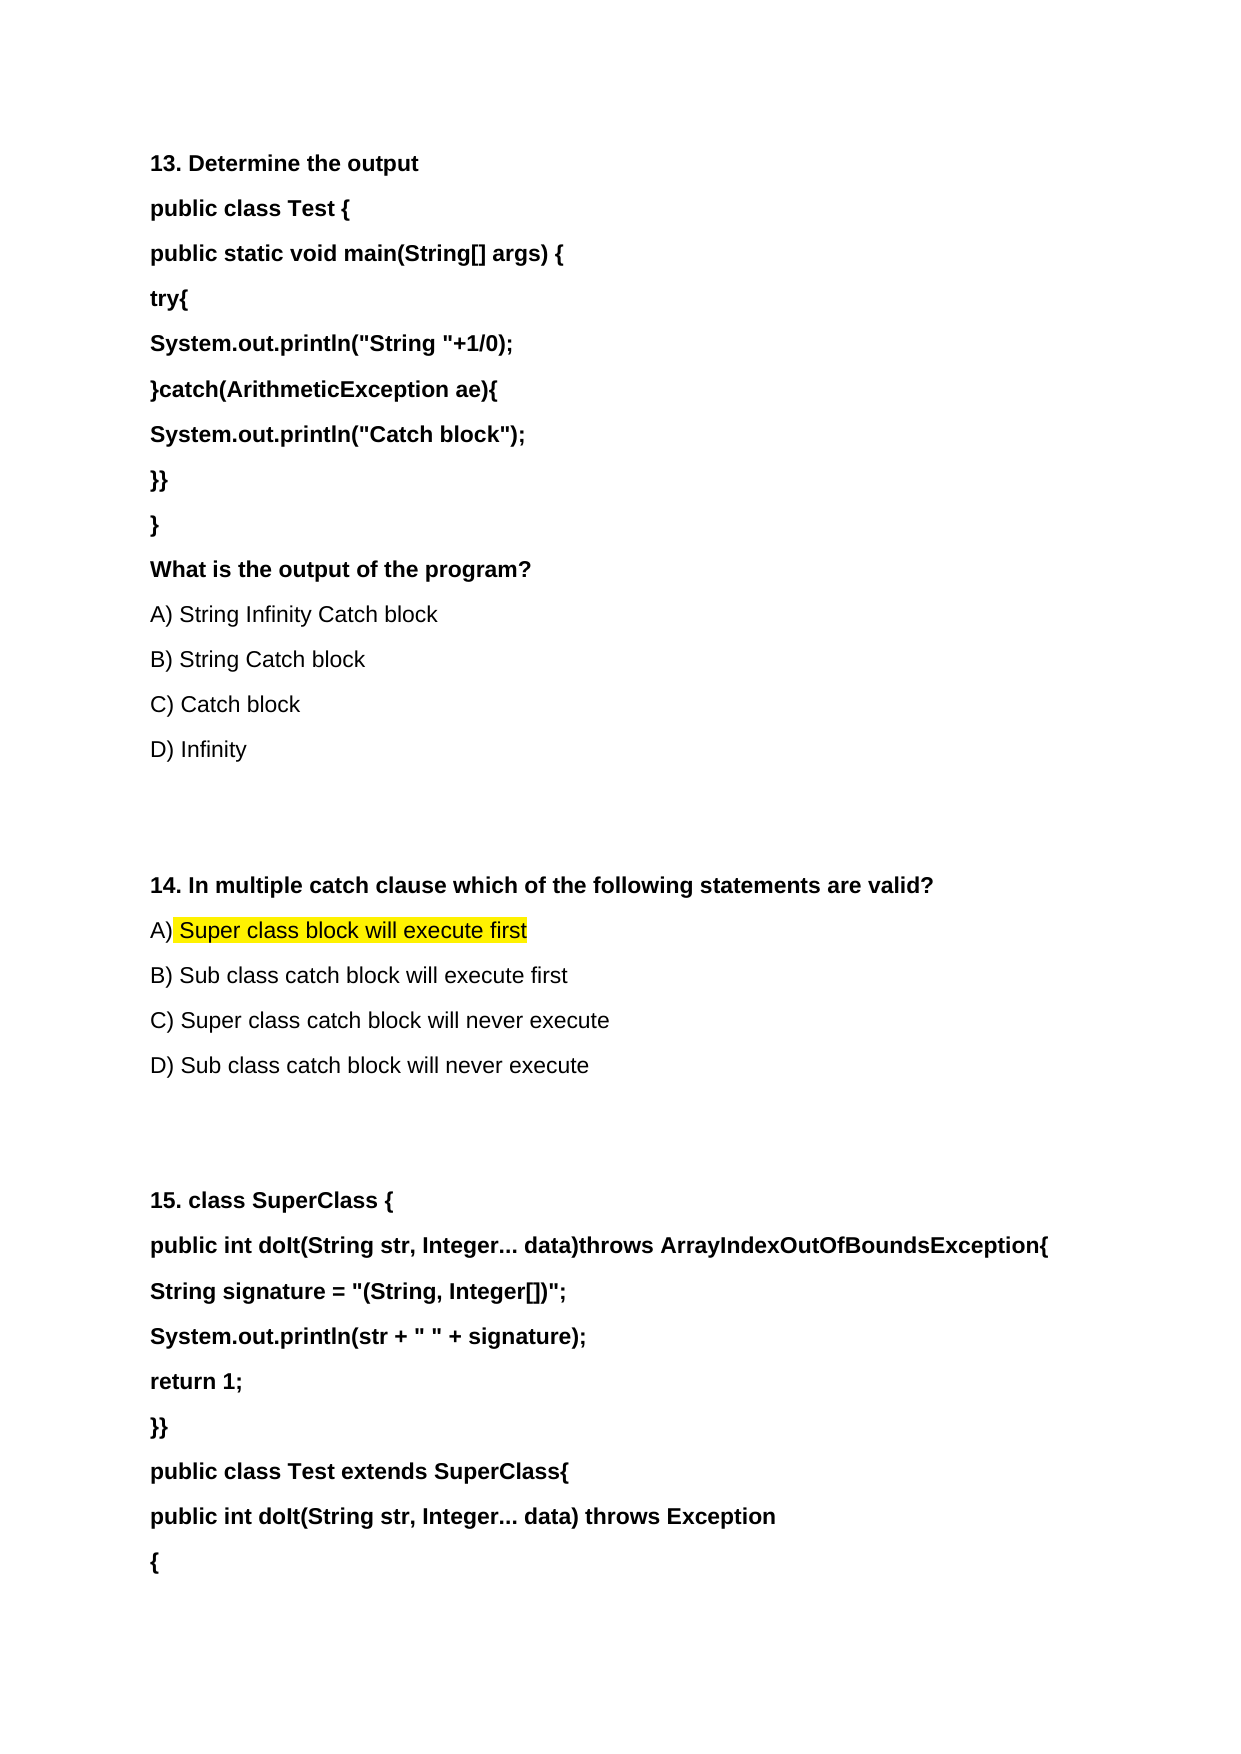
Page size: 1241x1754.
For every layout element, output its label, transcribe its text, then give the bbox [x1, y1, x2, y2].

text D) Sub class catch block will never execute [150, 1052, 1090, 1078]
text System.out.println("String "+1/0); [150, 330, 1090, 357]
text public int doIt(String str, Integer... data)throws ArrayIndexOutOfBoundsException{ [150, 1232, 1090, 1259]
text B) Sub class catch block will execute first [150, 962, 1090, 988]
text 15. class SuperClass { [150, 1187, 1090, 1214]
text D) Infinity [150, 736, 1090, 763]
text B) String Catch block [150, 646, 1090, 672]
text String signature = "(String, Integer[])"; [150, 1278, 1090, 1304]
text }catch(ArithmeticException ae){ [150, 376, 1090, 402]
text return 1; [150, 1368, 1090, 1394]
text try{ [150, 285, 1090, 312]
text }} [150, 1413, 1090, 1439]
text public static void main(String[] args) { [150, 240, 1090, 267]
text A) String Infinity Catch block [150, 601, 1090, 627]
text public class Test extends SuperClass{ [150, 1458, 1090, 1484]
text System.out.println("Catch block"); [150, 421, 1090, 447]
text } [150, 511, 1090, 537]
text 14. In multiple catch clause which of the following statements are valid? [150, 872, 1090, 898]
text C) Catch block [150, 691, 1090, 718]
text What is the output of the program? [150, 556, 1090, 582]
text A) Super class block will execute first [150, 917, 1090, 943]
text 13. Determine the output [150, 150, 1090, 176]
text public int doIt(String str, Integer... data) throws Exception [150, 1503, 1090, 1529]
text { [150, 1548, 1090, 1574]
text }} [150, 466, 1090, 492]
text public class Test { [150, 195, 1090, 221]
text System.out.println(str + " " + signature); [150, 1323, 1090, 1349]
text C) Super class catch block will never execute [150, 1007, 1090, 1033]
